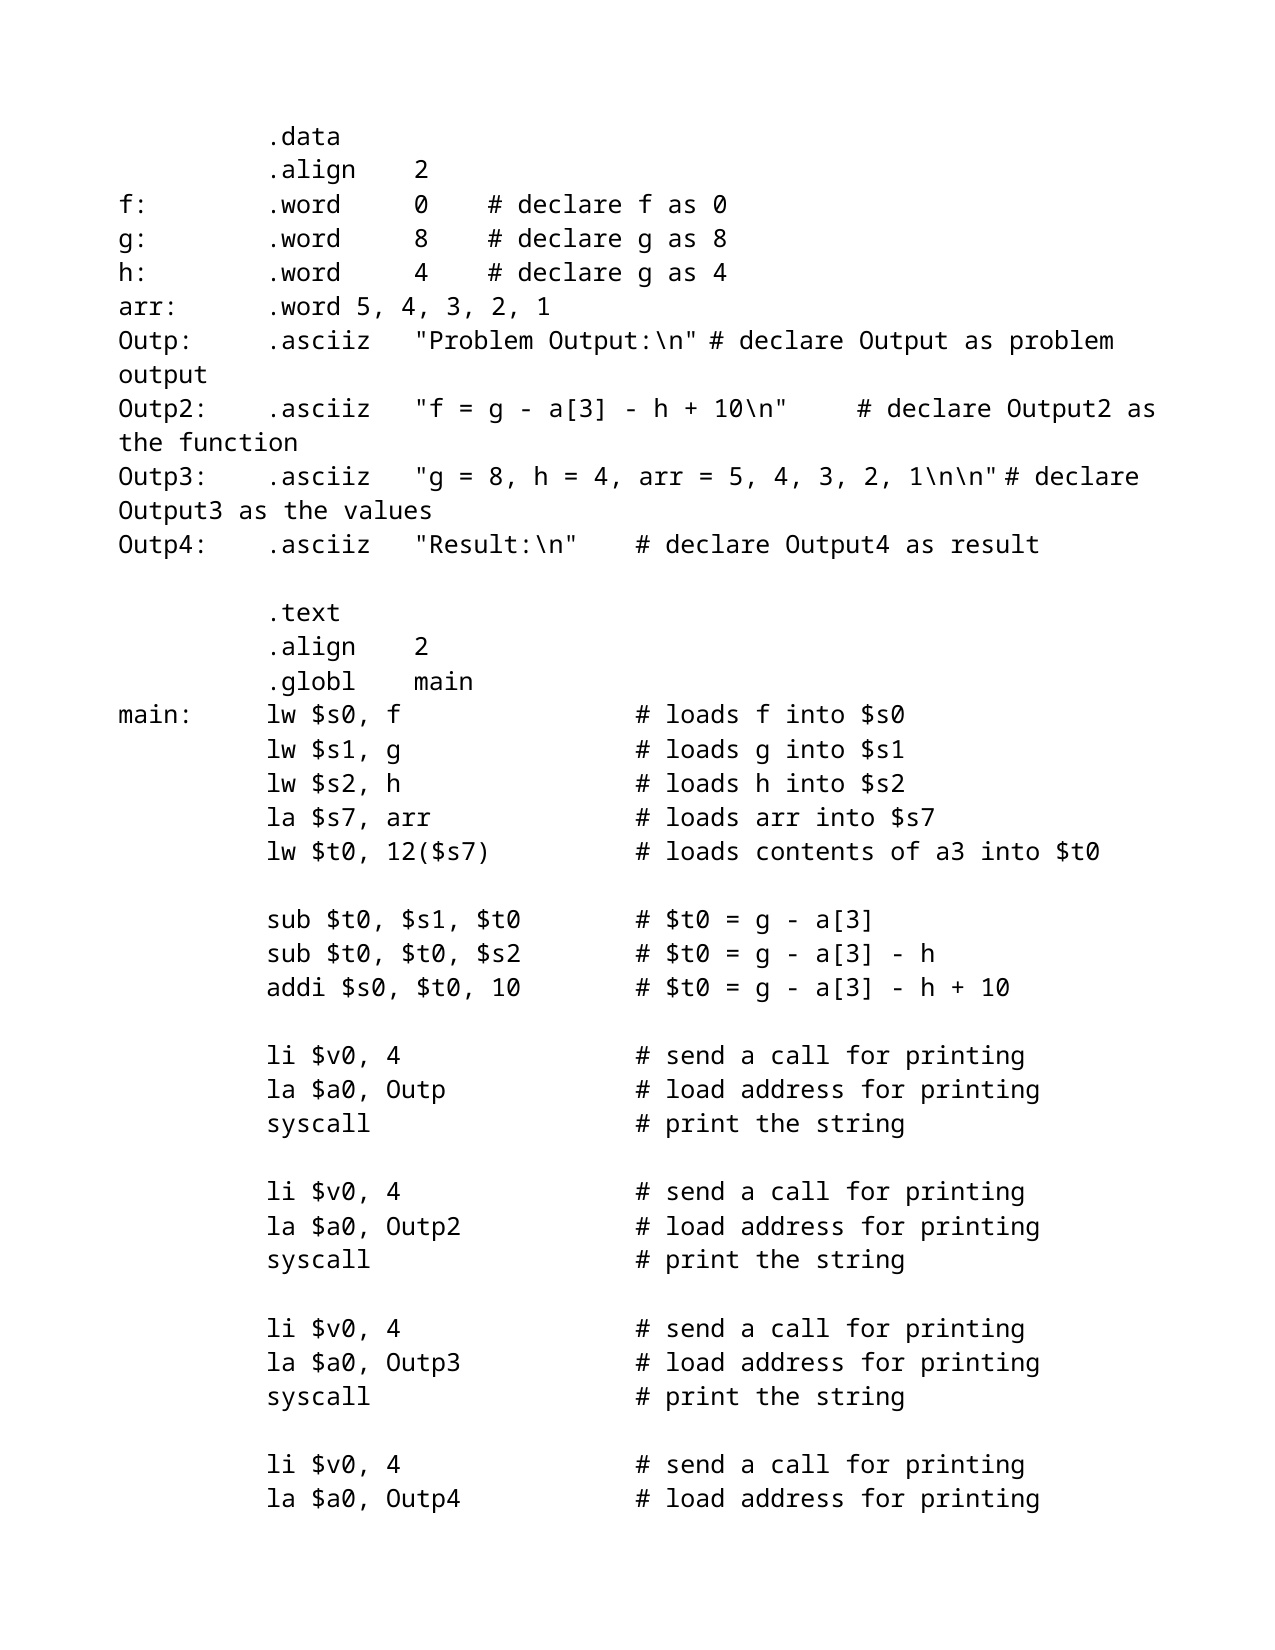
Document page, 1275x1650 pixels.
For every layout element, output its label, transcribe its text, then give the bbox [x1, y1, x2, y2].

text la $a0, Outp3 # load address for printing [118, 1344, 1157, 1378]
text la $a0, Outp2 # load address for printing [118, 1208, 1157, 1242]
text Outp2: .asciiz "f = g - a[3] - h + 10\n" # declare Output2 as the function [118, 391, 1157, 459]
text li $v0, 4 # send a call for printing [118, 1174, 1157, 1208]
text la $s7, arr # loads arr into $s7 [118, 799, 1157, 833]
text syscall # print the string [118, 1242, 1157, 1276]
text .text [118, 595, 1157, 629]
text sub $t0, $t0, $s2 # $t0 = g - a[3] - h [118, 936, 1157, 970]
text .globl main [118, 663, 1157, 697]
text f: .word 0 # declare f as 0 [118, 186, 1157, 220]
text lw $s1, g # loads g into $s1 [118, 731, 1157, 765]
text syscall # print the string [118, 1378, 1157, 1412]
text Outp4: .asciiz "Result:\n" # declare Output4 as result [118, 527, 1157, 561]
text g: .word 8 # declare g as 8 [118, 220, 1157, 254]
text Outp: .asciiz "Problem Output:\n" # declare Output as problem output [118, 322, 1157, 391]
text .align 2 [118, 152, 1157, 186]
text arr: .word 5, 4, 3, 2, 1 [118, 288, 1157, 322]
text .data [118, 118, 1157, 152]
text lw $s2, h # loads h into $s2 [118, 765, 1157, 799]
text h: .word 4 # declare g as 4 [118, 254, 1157, 288]
text lw $t0, 12($s7) # loads contents of a3 into $t0 [118, 833, 1157, 867]
text .align 2 [118, 629, 1157, 663]
text li $v0, 4 # send a call for printing [118, 1447, 1157, 1481]
text li $v0, 4 # send a call for printing [118, 1310, 1157, 1344]
text main: lw $s0, f # loads f into $s0 [118, 697, 1157, 731]
text la $a0, Outp # load address for printing [118, 1072, 1157, 1106]
text syscall # print the string [118, 1106, 1157, 1140]
text Outp3: .asciiz "g = 8, h = 4, arr = 5, 4, 3, 2, 1\n\n" # declare Output3 as the values [118, 459, 1157, 527]
text la $a0, Outp4 # load address for printing [118, 1481, 1157, 1515]
text sub $t0, $s1, $t0 # $t0 = g - a[3] [118, 902, 1157, 936]
text addi $s0, $t0, 10 # $t0 = g - a[3] - h + 10 [118, 970, 1157, 1004]
text li $v0, 4 # send a call for printing [118, 1038, 1157, 1072]
